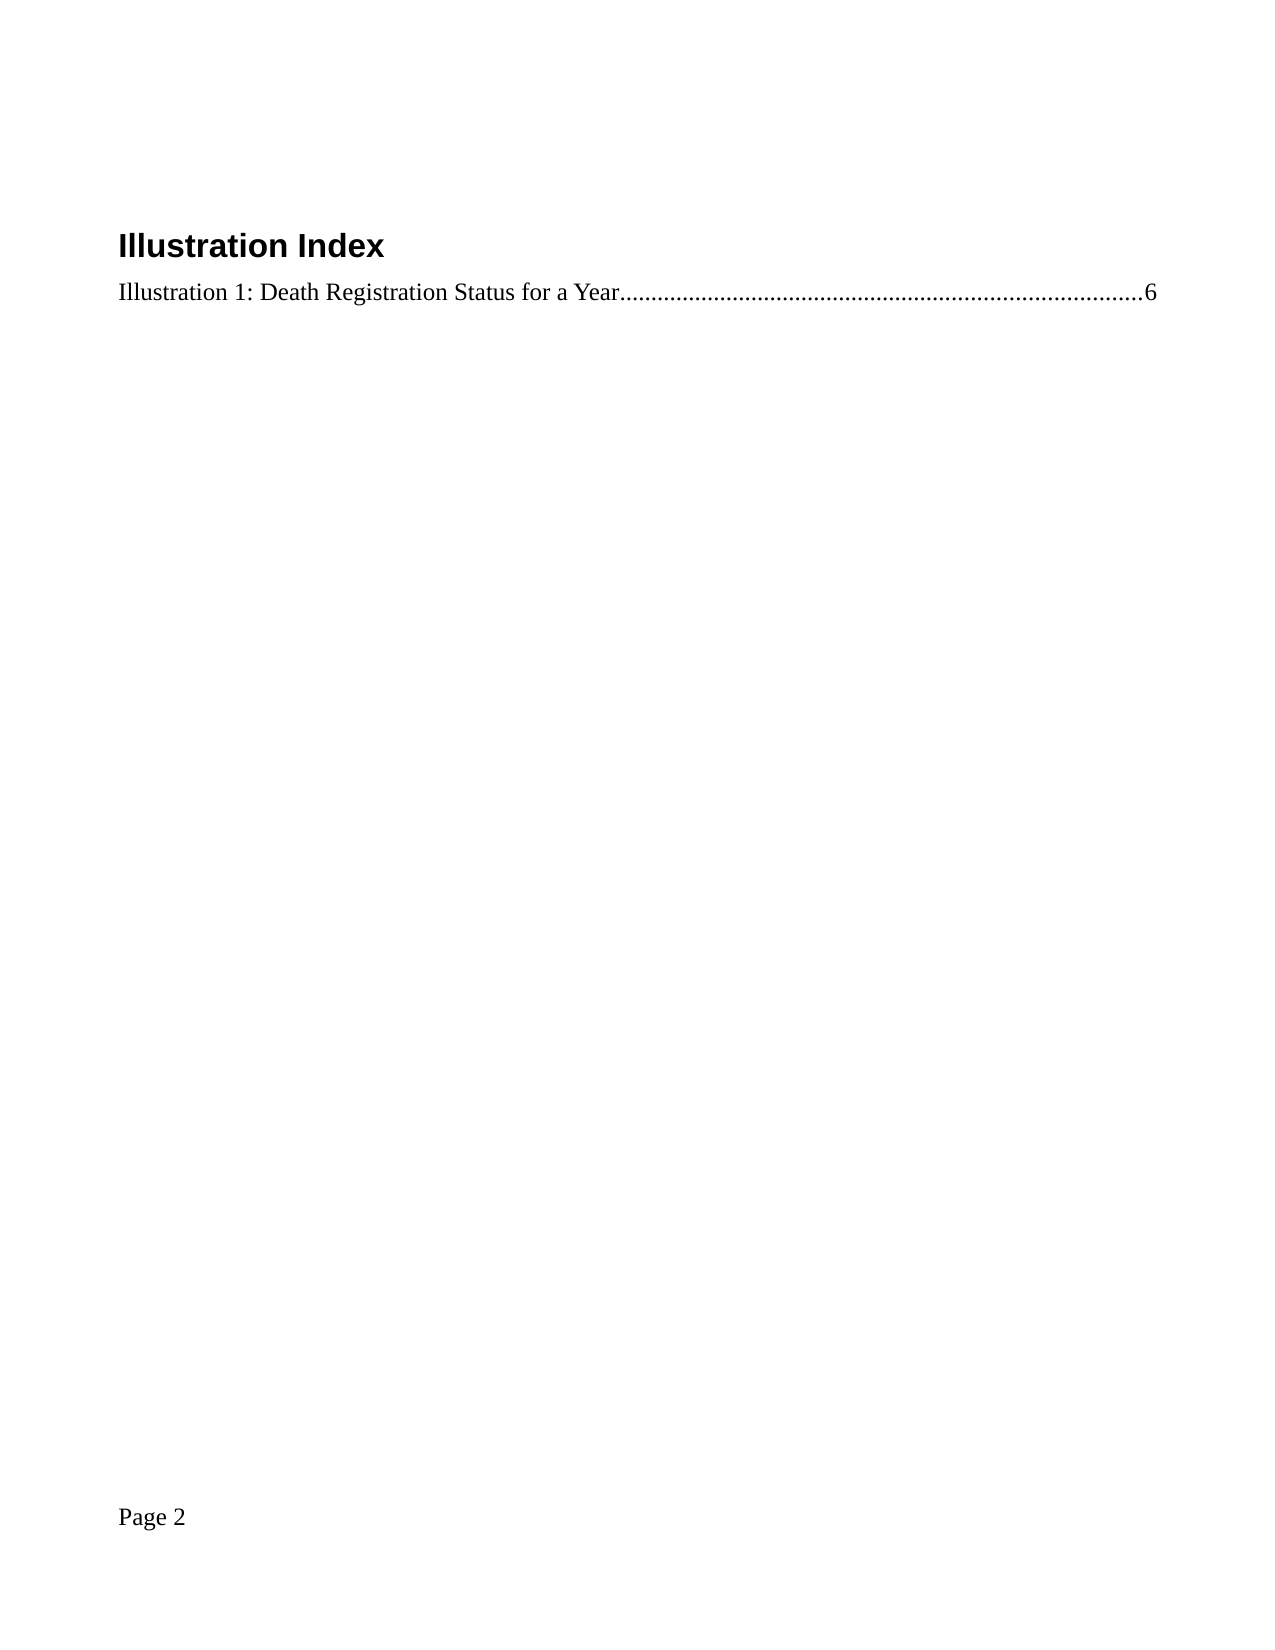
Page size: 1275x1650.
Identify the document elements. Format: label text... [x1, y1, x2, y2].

text Illustration 1: Death Registration Status for a Year 6 [118, 277, 1157, 305]
subtitle Illustration Index [118, 226, 1157, 264]
